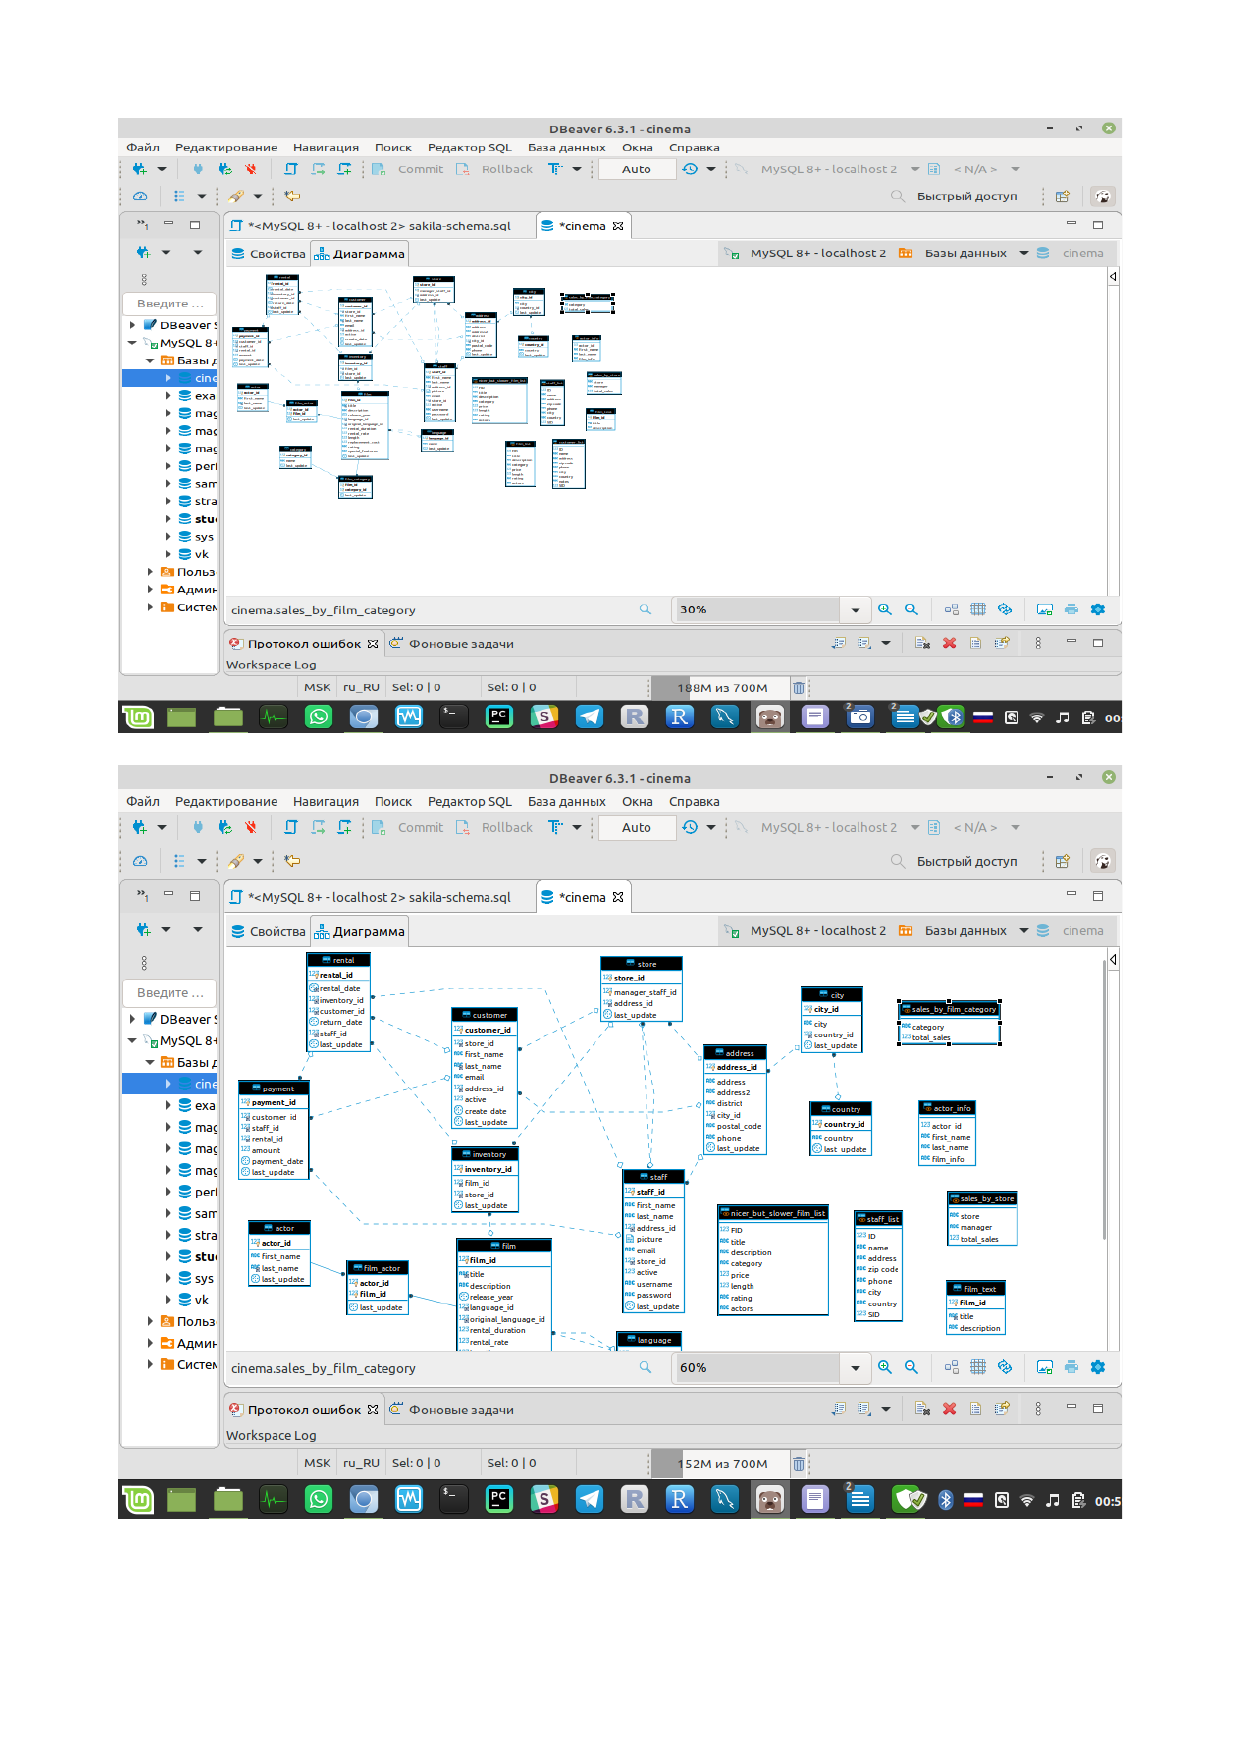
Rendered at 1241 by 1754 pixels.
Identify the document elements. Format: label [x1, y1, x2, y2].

picture [118, 118, 1123, 733]
picture [118, 765, 1123, 1519]
